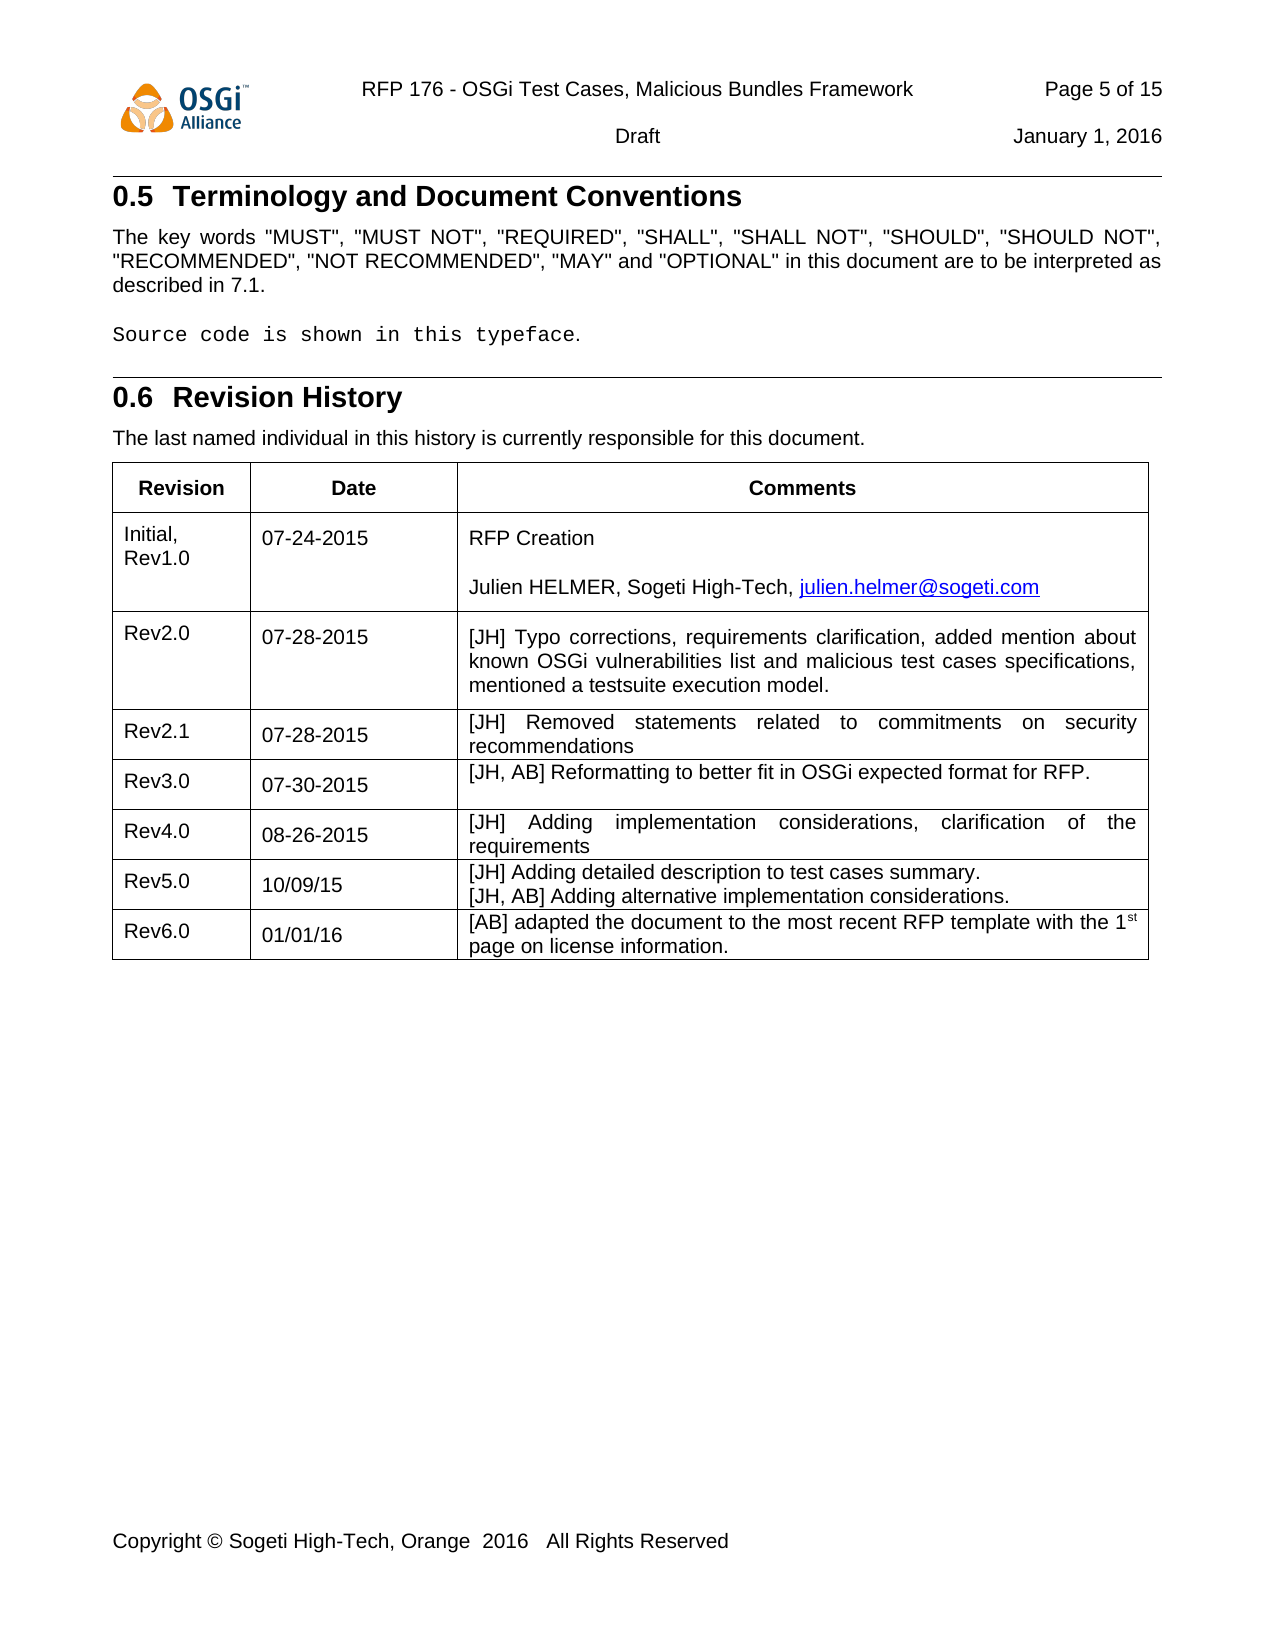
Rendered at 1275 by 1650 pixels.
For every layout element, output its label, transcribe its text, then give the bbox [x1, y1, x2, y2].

table_cell 07-28-2015 [251, 612, 457, 709]
table_cell RFP Creation Julien HELMER, Sogeti High-Tech, julien.helmer@sogeti.com [458, 513, 1148, 611]
picture [113, 76, 257, 140]
table_header Date [251, 463, 457, 512]
table_cell [JH] Removed statements related to commitments on security recommendations [458, 710, 1148, 759]
table_cell [AB] adapted the document to the most recent RFP template with the 1st page on license information. [458, 910, 1148, 959]
text Source code is shown in this typeface. [112, 322, 1162, 347]
table_cell 07-28-2015 [251, 710, 457, 759]
text The last named individual in this history is currently responsible for this document. [112, 426, 1162, 450]
table_cell 07-30-2015 [251, 760, 457, 809]
table_cell [JH, AB] Reformatting to better fit in OSGi expected format for RFP. [458, 760, 1148, 809]
table_cell Rev5.0 [113, 860, 250, 909]
table_cell 09/10/15 [251, 860, 457, 909]
text The key words "MUST", "MUST NOT", "REQUIRED", "SHALL", "SHALL NOT", "SHOULD", "SHOULD NOT", "RECOMMENDED", "NOT RECOMMENDED", "MAY" and "OPTIONAL" in this document are to be interpreted as described in 1. [112, 225, 1162, 297]
table_cell Rev6.0 [113, 910, 250, 959]
table_cell [JH] Adding implementation considerations, clarification of the requirements [458, 810, 1148, 859]
table_header Revision [113, 463, 250, 512]
table_cell Initial, Rev1.0 [113, 513, 250, 611]
table_cell Rev4.0 [113, 810, 250, 859]
table_header Comments [458, 463, 1148, 512]
table_cell Rev2.1 [113, 710, 250, 759]
table_cell [JH] Typo corrections, requirements clarification, added mention about known OSGi vulnerabilities list and malicious test cases specifications, mentioned a testsuite execution model. [458, 612, 1148, 709]
table_cell Rev3.0 [113, 760, 250, 809]
subtitle Revision History [112, 378, 1162, 413]
table_cell 01/01/16 [251, 910, 457, 959]
table_cell [JH] Adding detailed description to test cases summary. [JH, AB] Adding alternative implementation considerations. [458, 860, 1148, 909]
table_cell 07-24-2015 [251, 513, 457, 611]
subtitle Terminology and Document Conventions [112, 177, 1162, 212]
table_cell 08-26-2015 [251, 810, 457, 859]
table_cell Rev2.0 [113, 612, 250, 709]
